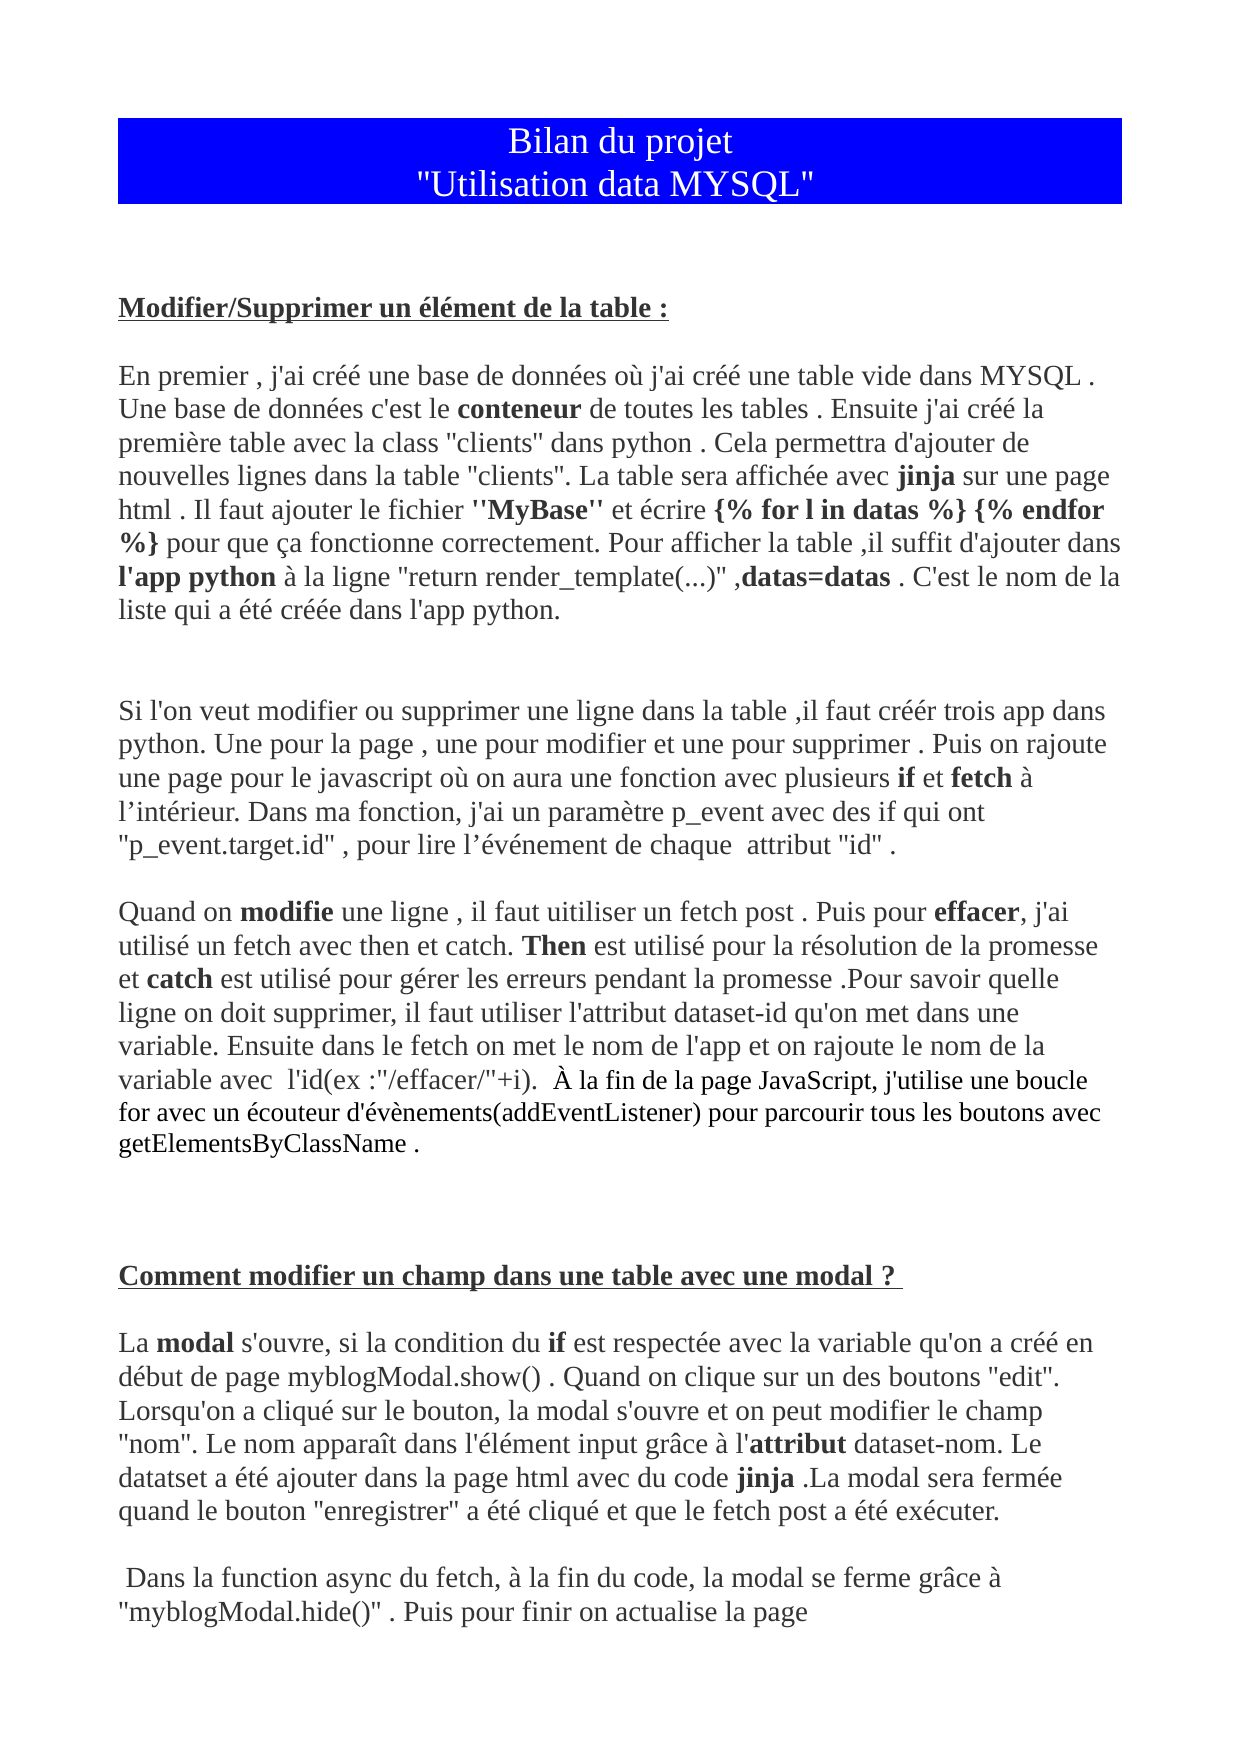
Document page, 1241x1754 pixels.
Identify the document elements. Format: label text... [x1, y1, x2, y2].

text Si l'on veut modifier ou supprimer une ligne dans la table ,il faut créér trois app dans python. Une pour la page , une pour modifier et une pour supprimer . Puis on rajoute une page pour le javascript où on aura une fonction avec plusieurs if et fetch à l’intérieur. Dans ma fonction, j'ai un paramètre p_event avec des if qui ont ''p_event.target.id'' , pour lire l’événement de chaque attribut ''id'' . [118, 693, 1122, 861]
text Comment modifier un champ dans une table avec une modal ? [118, 1258, 1122, 1292]
text Bilan du projet [118, 118, 1122, 161]
text Dans la function async du fetch, à la fin du code, la modal se ferme grâce à ''myblogModal.hide()'' . Puis pour finir on actualise la page [118, 1560, 1122, 1627]
text La modal s'ouvre, si la condition du if est respectée avec la variable qu'on a créé en début de page myblogModal.show() . Quand on clique sur un des boutons ''edit''. Lorsqu'on a cliqué sur le bouton, la modal s'ouvre et on peut modifier le champ ''nom''. Le nom apparaît dans l'élément input grâce à l'attribut dataset-nom. Le datatset a été ajouter dans la page html avec du code jinja .La modal sera fermée quand le bouton ''enregistrer'' a été cliqué et que le fetch post a été exécuter. [118, 1326, 1122, 1527]
text En premier , j'ai créé une base de données où j'ai créé une table vide dans MYSQL . Une base de données c'est le conteneur de toutes les tables . Ensuite j'ai créé la première table avec la class ''clients'' dans python . Cela permettra d'ajouter de nouvelles lignes dans la table ''clients''. La table sera affichée avec jinja sur une page html . Il faut ajouter le fichier ''MyBase'' et écrire {% for l in datas %} {% endfor %} pour que ça fonctionne correctement. Pour afficher la table ,il suffit d'ajouter dans l'app python à la ligne ''return render_template(...)'' ,datas=datas . C'est le nom de la liste qui a été créée dans l'app python. [118, 358, 1122, 626]
text Quand on modifie une ligne , il faut uitiliser un fetch post . Puis pour effacer, j'ai utilisé un fetch avec then et catch. Then est utilisé pour la résolution de la promesse et catch est utilisé pour gérer les erreurs pendant la promesse .Pour savoir quelle ligne on doit supprimer, il faut utiliser l'attribut dataset-id qu'on met dans une variable. Ensuite dans le fetch on met le nom de l'app et on rajoute le nom de la variable avec l'id(ex :"/effacer/"+i). À la fin de la page JavaScript, j'utilise une boucle for avec un écouteur d'évènements(addEventListener) pour parcourir tous les boutons avec getElementsByClassName . [118, 894, 1122, 1158]
text ''Utilisation data MYSQL'' [118, 161, 1122, 204]
text Modifier/Supprimer un élément de la table : [118, 291, 1122, 324]
